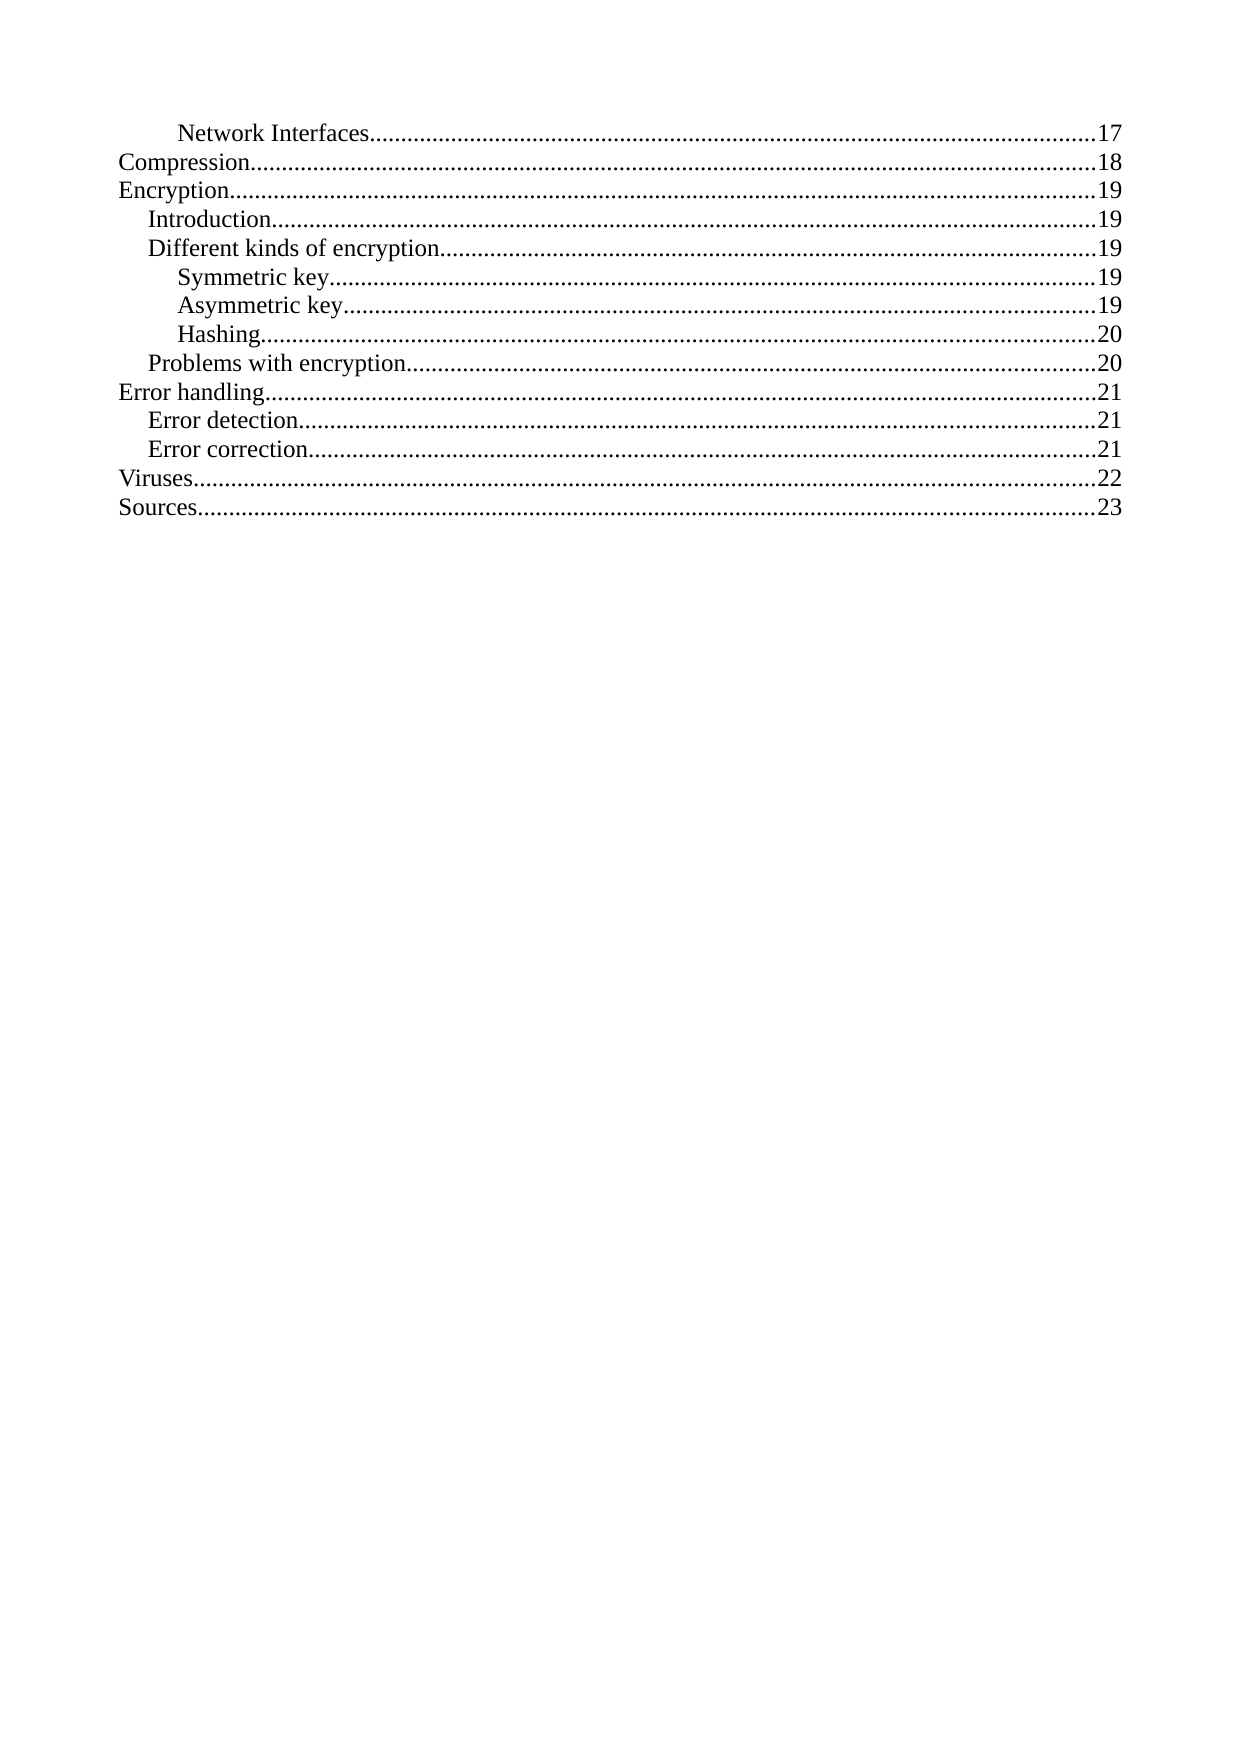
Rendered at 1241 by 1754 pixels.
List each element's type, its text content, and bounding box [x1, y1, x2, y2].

text Asymmetric key 19 [177, 291, 1122, 319]
text Introduction 19 [148, 204, 1122, 233]
text Error detection 21 [148, 406, 1122, 434]
text Sources 23 [118, 492, 1122, 521]
text Encryption 19 [118, 176, 1122, 204]
text Symmetric key 19 [177, 262, 1122, 291]
text Network Interfaces 17 [177, 118, 1122, 147]
text Viruses 22 [118, 463, 1122, 492]
text Error handling 21 [118, 377, 1122, 406]
text Compression 18 [118, 147, 1122, 176]
text Different kinds of encryption 19 [148, 233, 1122, 262]
text Problems with encryption 20 [148, 348, 1122, 377]
text Error correction 21 [148, 434, 1122, 463]
text Hashing 20 [177, 319, 1122, 348]
